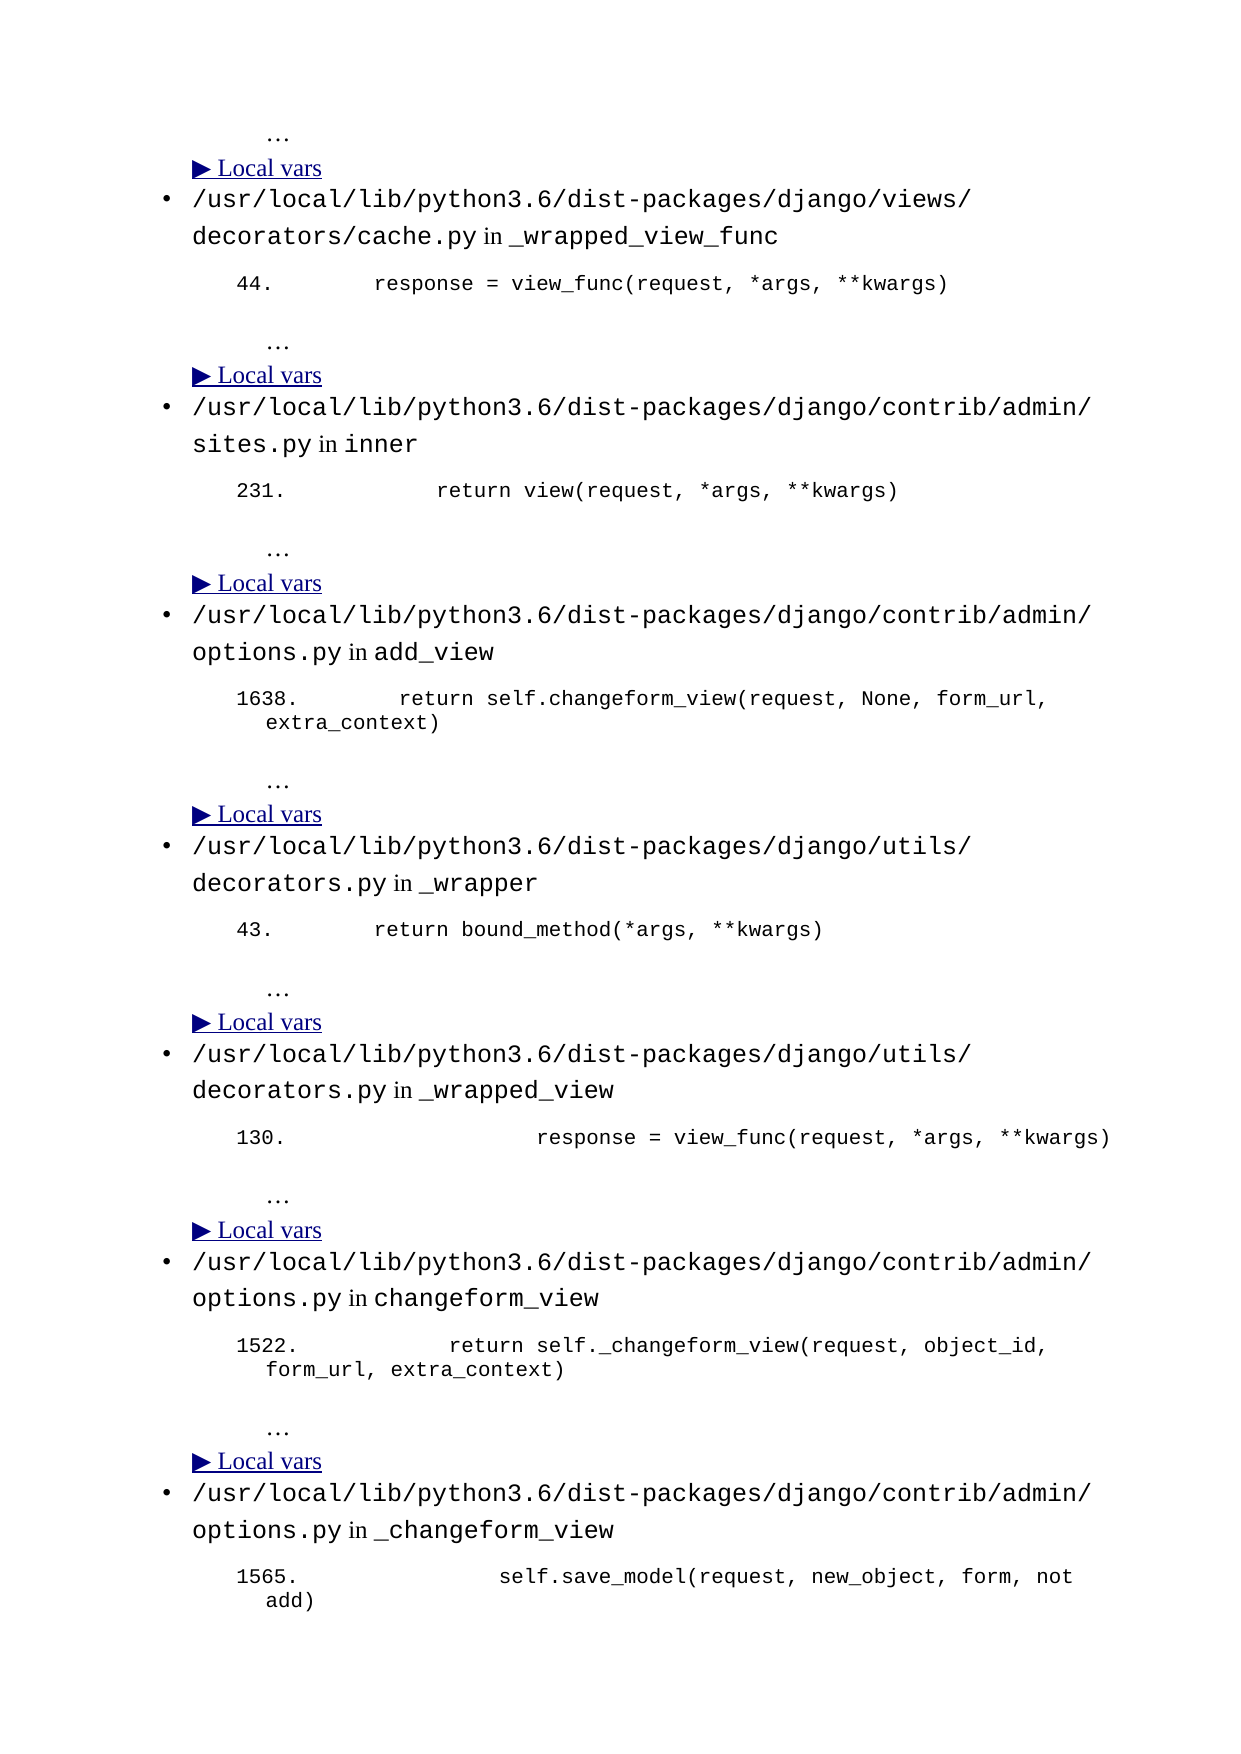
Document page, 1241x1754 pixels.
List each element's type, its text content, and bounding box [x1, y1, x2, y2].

list return self.changeform_view(request, None, form_url, extra_context) [236, 688, 1122, 735]
list ▶ Local vars [162, 1007, 1122, 1036]
list ▶ Local vars [162, 153, 1122, 181]
list ▶ Local vars [162, 1446, 1122, 1475]
list /usr/local/lib/python3.6/dist-packages/django/utils/decorators.py in _wrapped_view [162, 1042, 1122, 1106]
list … [236, 765, 1122, 794]
list return view(request, *args, **kwargs) [236, 480, 1122, 504]
list /usr/local/lib/python3.6/dist-packages/django/contrib/admin/sites.py in inner [162, 395, 1122, 460]
list /usr/local/lib/python3.6/dist-packages/django/contrib/admin/options.py in changeform_view [162, 1249, 1122, 1314]
list ▶ Local vars [162, 1215, 1122, 1243]
list … [236, 1412, 1122, 1440]
list ▶ Local vars [162, 799, 1122, 828]
list /usr/local/lib/python3.6/dist-packages/django/contrib/admin/options.py in add_view [162, 602, 1122, 667]
list response = view_func(request, *args, **kwargs) [236, 1127, 1122, 1151]
list return self._changeform_view(request, object_id, form_url, extra_context) [236, 1335, 1122, 1382]
list … [236, 1180, 1122, 1209]
list /usr/local/lib/python3.6/dist-packages/django/views/decorators/cache.py in _wrapped_view_func [162, 187, 1122, 252]
list ▶ Local vars [162, 360, 1122, 389]
list … [236, 973, 1122, 1001]
list self.save_model(request, new_object, form, not add) [236, 1566, 1122, 1613]
list return bound_method(*args, **kwargs) [236, 919, 1122, 943]
list … [236, 533, 1122, 562]
list … [236, 118, 1122, 147]
list response = view_func(request, *args, **kwargs) [236, 273, 1122, 296]
list ▶ Local vars [162, 568, 1122, 597]
list /usr/local/lib/python3.6/dist-packages/django/utils/decorators.py in _wrapper [162, 834, 1122, 899]
list … [236, 326, 1122, 354]
list /usr/local/lib/python3.6/dist-packages/django/contrib/admin/options.py in _changeform_view [162, 1481, 1122, 1546]
